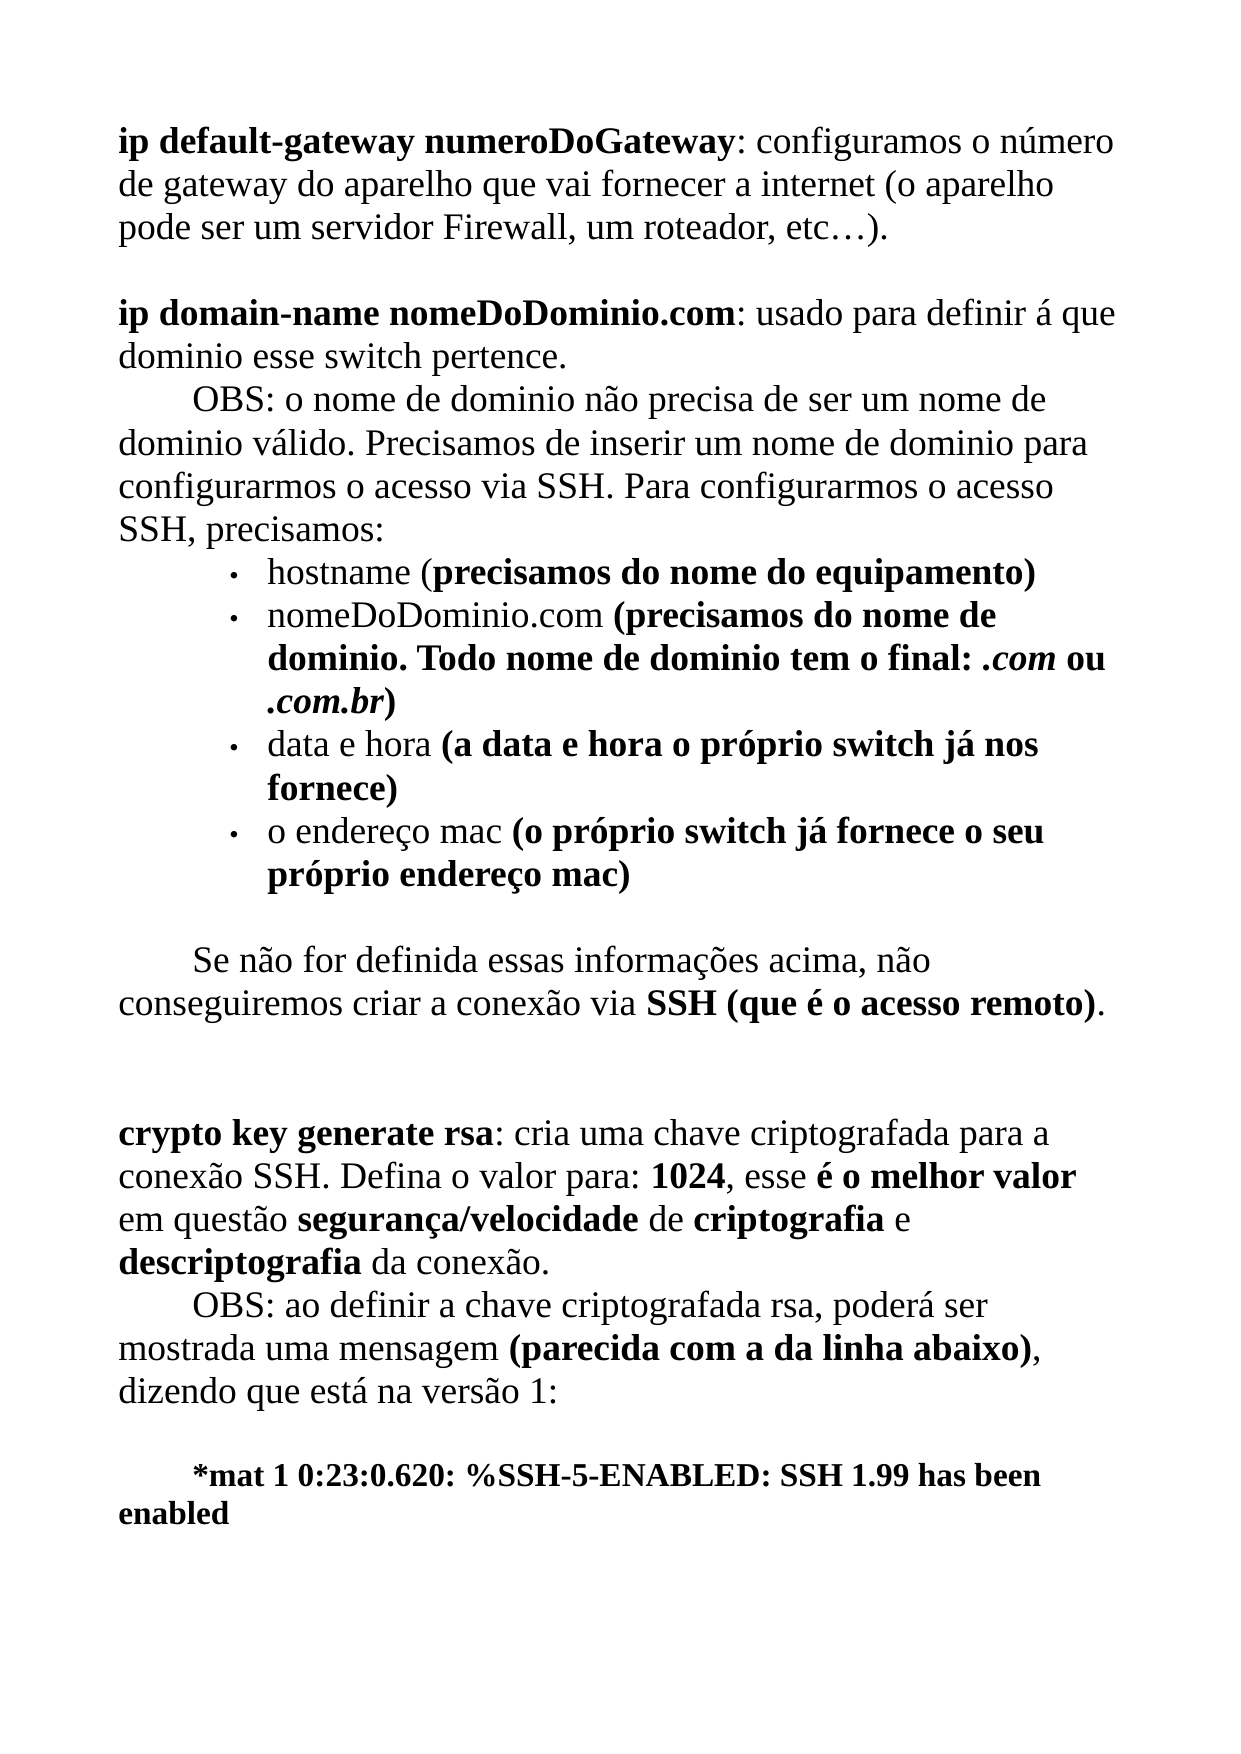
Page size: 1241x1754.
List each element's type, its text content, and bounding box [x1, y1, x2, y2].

text OBS: o nome de dominio não precisa de ser um nome de dominio válido. Precisamos de inserir um nome de dominio para configurarmos o acesso via SSH. Para configurarmos o acesso SSH, precisamos: [118, 377, 1122, 549]
text ip default-gateway numeroDoGateway: configuramos o número de gateway do aparelho que vai fornecer a internet (o aparelho pode ser um servidor Firewall, um roteador, etc…). [118, 118, 1122, 247]
text OBS: ao definir a chave criptografada rsa, poderá ser mostrada uma mensagem (parecida com a da linha abaixo), dizendo que está na versão 1: [118, 1282, 1122, 1412]
text crypto key generate rsa: cria uma chave criptografada para a conexão SSH. Defina o valor para: 1024, esse é o melhor valor em questão segurança/velocidade de criptografia e descriptografia da conexão. [118, 1110, 1122, 1282]
text Se não for definida essas informações acima, não conseguiremos criar a conexão via SSH (que é o acesso remoto). [118, 937, 1122, 1024]
text *mat 1 0:23:0.620: %SSH-5-ENABLED: SSH 1.99 has been enabled [118, 1455, 1122, 1532]
text ip domain-name nomeDoDominio.com: usado para definir á que dominio esse switch pertence. [118, 291, 1122, 377]
list hostname (precisamos do nome do equipamento) [229, 549, 1122, 592]
list data e hora (a data e hora o próprio switch já nos fornece) [229, 722, 1122, 808]
list o endereço mac (o próprio switch já fornece o seu próprio endereço mac) [229, 808, 1122, 894]
list nomeDoDominio.com (precisamos do nome de dominio. Todo nome de dominio tem o final: .com ou .com.br) [229, 592, 1122, 722]
